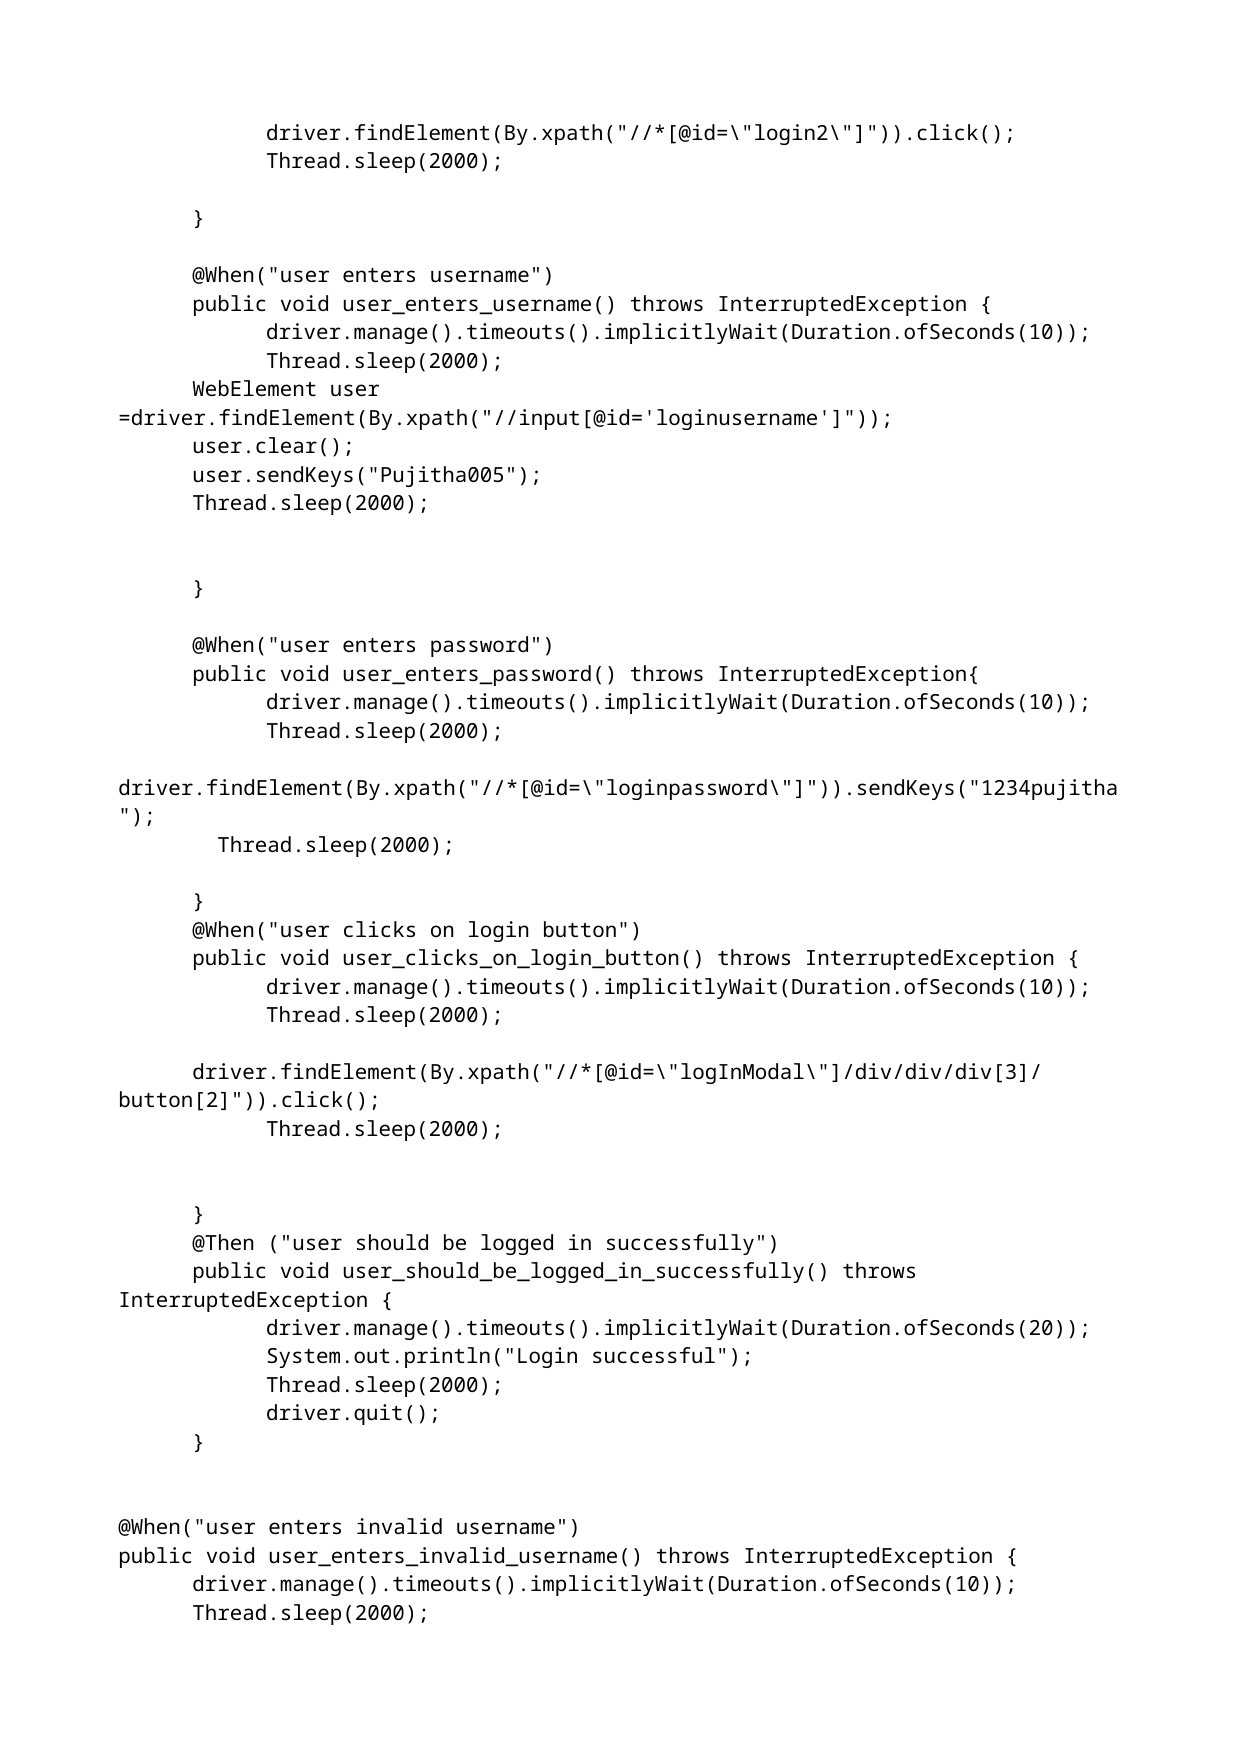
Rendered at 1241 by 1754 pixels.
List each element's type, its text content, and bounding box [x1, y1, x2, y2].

text @Then ("user should be logged in successfully") [118, 1228, 1122, 1256]
text public void user_enters_password() throws InterruptedException{ [118, 659, 1122, 687]
text Thread.sleep(2000); [118, 830, 1122, 858]
text Thread.sleep(2000); [118, 1370, 1122, 1398]
text Thread.sleep(2000); [118, 1598, 1122, 1626]
text Thread.sleep(2000); [118, 716, 1122, 744]
text } [118, 1199, 1122, 1228]
text driver.findElement(By.xpath("//*[@id=\"loginpassword\"]")).sendKeys("1234pujitha"); [118, 744, 1122, 830]
text public void user_clicks_on_login_button() throws InterruptedException { [118, 943, 1122, 972]
text WebElement user =driver.findElement(By.xpath("//input[@id='loginusername']")); [118, 374, 1122, 431]
text } [118, 573, 1122, 602]
text Thread.sleep(2000); [118, 488, 1122, 517]
text driver.findElement(By.xpath("//*[@id=\"logInModal\"]/div/div/div[3]/button[2]")).click(); [118, 1029, 1122, 1114]
text user.sendKeys("Pujitha005"); [118, 460, 1122, 488]
text Thread.sleep(2000); [118, 346, 1122, 374]
text driver.findElement(By.xpath("//*[@id=\"login2\"]")).click(); [118, 118, 1122, 147]
text } [118, 1427, 1122, 1455]
text driver.manage().timeouts().implicitlyWait(Duration.ofSeconds(10)); [118, 317, 1122, 346]
text Thread.sleep(2000); [118, 1000, 1122, 1029]
text } [118, 203, 1122, 232]
text driver.manage().timeouts().implicitlyWait(Duration.ofSeconds(10)); [118, 1569, 1122, 1598]
text public void user_enters_username() throws InterruptedException { [118, 289, 1122, 317]
text Thread.sleep(2000); [118, 147, 1122, 175]
text @When("user clicks on login button") [118, 915, 1122, 943]
text driver.manage().timeouts().implicitlyWait(Duration.ofSeconds(10)); [118, 687, 1122, 716]
text public void user_should_be_logged_in_successfully() throws InterruptedException { [118, 1256, 1122, 1313]
text driver.quit(); [118, 1398, 1122, 1427]
text driver.manage().timeouts().implicitlyWait(Duration.ofSeconds(20)); [118, 1313, 1122, 1342]
text @When("user enters password") [118, 631, 1122, 659]
text Thread.sleep(2000); [118, 1114, 1122, 1142]
text user.clear(); [118, 431, 1122, 460]
text } [118, 887, 1122, 915]
text @When("user enters invalid username") [118, 1512, 1122, 1541]
text driver.manage().timeouts().implicitlyWait(Duration.ofSeconds(10)); [118, 972, 1122, 1000]
text @When("user enters username") [118, 261, 1122, 289]
text public void user_enters_invalid_username() throws InterruptedException { [118, 1541, 1122, 1569]
text System.out.println("Login successful"); [118, 1342, 1122, 1370]
